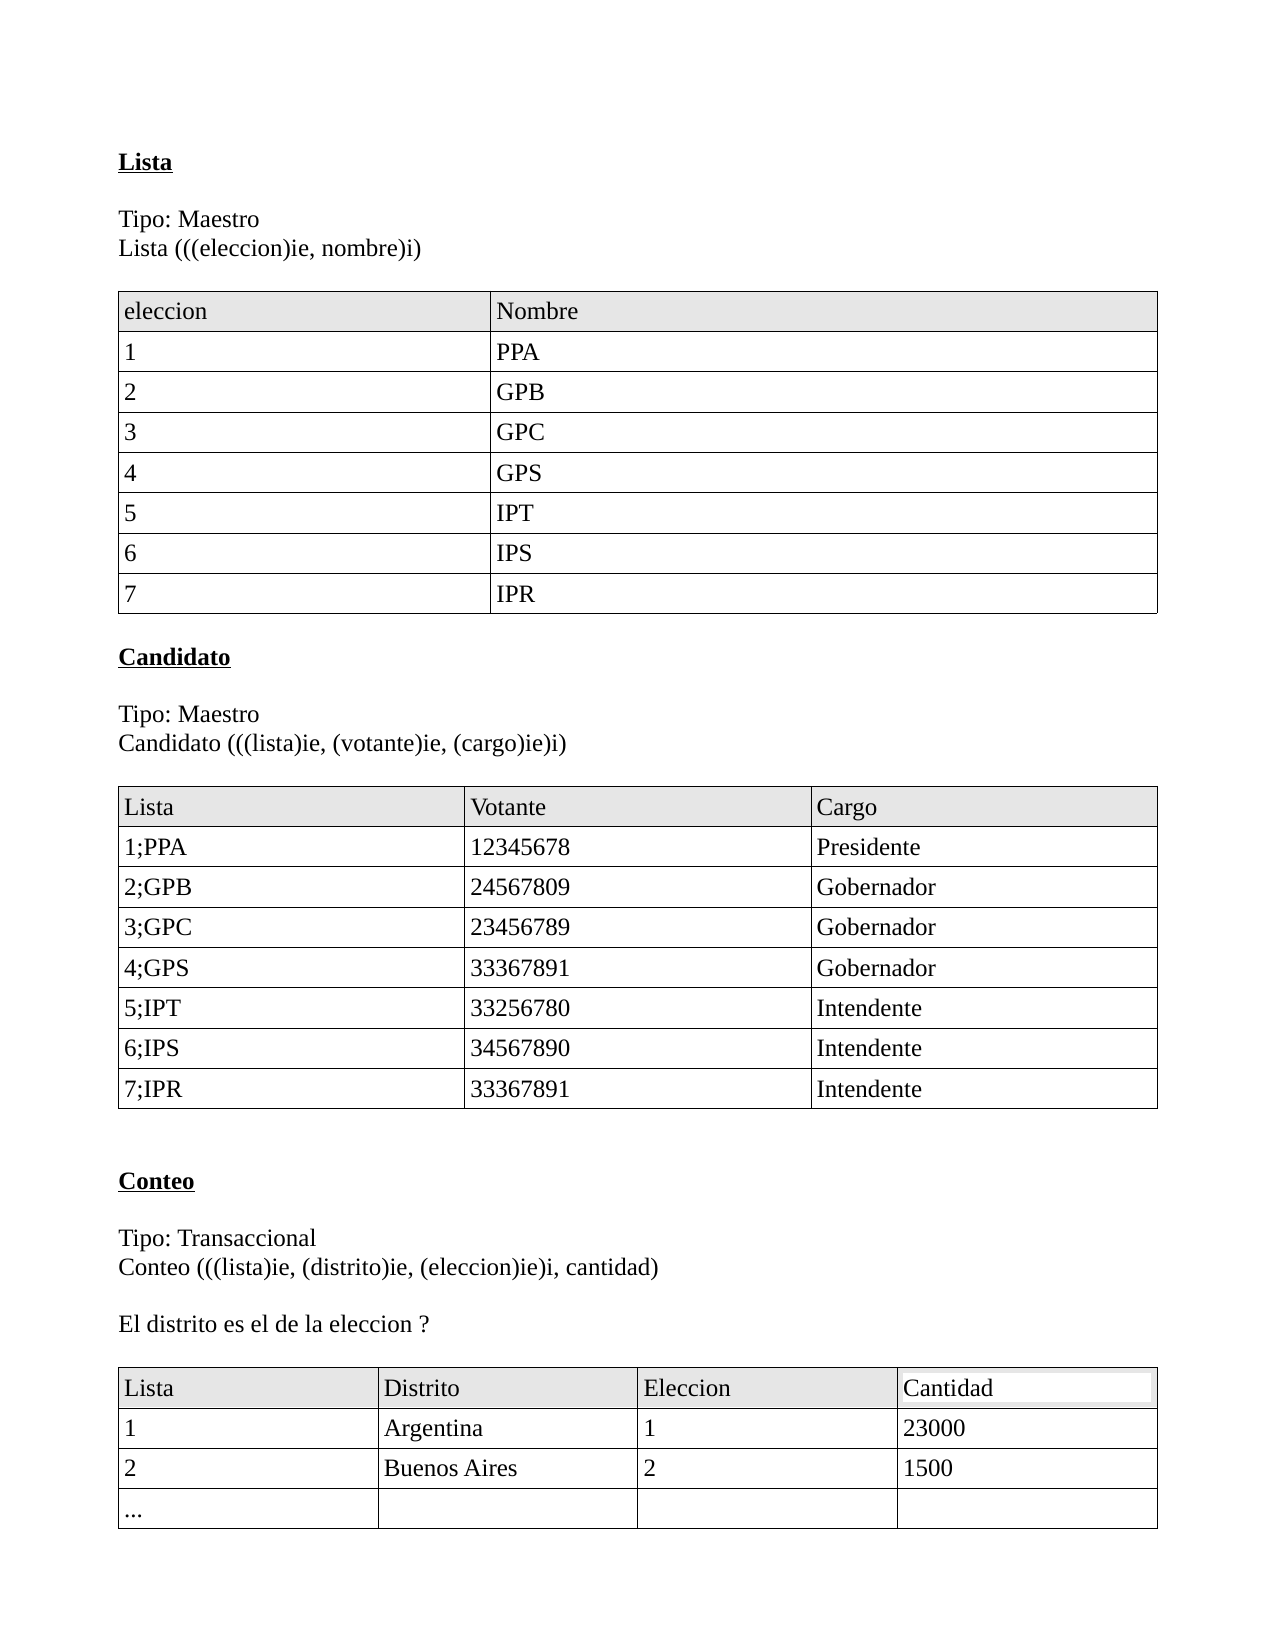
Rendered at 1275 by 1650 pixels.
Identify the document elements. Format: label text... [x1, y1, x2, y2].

table_cell 23000 [898, 1409, 1157, 1448]
table_cell 2 [638, 1449, 897, 1488]
table_cell 5;IPT [119, 988, 464, 1028]
table_header Distrito [379, 1368, 637, 1407]
table_cell 7 [119, 574, 490, 613]
table_cell 3;GPC [119, 908, 464, 947]
table_header Lista [119, 1368, 378, 1407]
table_cell 1;PPA [119, 827, 464, 866]
table_cell ... [119, 1489, 378, 1528]
text Lista [118, 147, 1157, 176]
table_cell 12345678 [465, 827, 811, 866]
table_cell 2 [119, 1449, 378, 1488]
table_cell 1 [119, 332, 490, 371]
table_cell [638, 1489, 897, 1528]
table_cell Gobernador [812, 948, 1157, 987]
text El distrito es el de la eleccion ? [118, 1309, 1157, 1338]
table_cell 33367891 [465, 948, 811, 987]
table_header Votante [465, 787, 811, 826]
text Conteo (((lista)ie, (distrito)ie, (eleccion)ie)i, cantidad) [118, 1252, 1157, 1281]
table_cell 3 [119, 413, 490, 452]
table_cell PPA [491, 332, 1157, 371]
text Tipo: Maestro [118, 699, 1157, 728]
text Lista (((eleccion)ie, nombre)i) [118, 233, 1157, 262]
table_cell 33367891 [465, 1069, 811, 1108]
table_cell 5 [119, 493, 490, 532]
table_cell 1 [119, 1409, 378, 1448]
text Candidato [118, 642, 1157, 671]
table_cell GPC [491, 413, 1157, 452]
table_cell Intendente [812, 1029, 1157, 1068]
table_cell 34567890 [465, 1029, 811, 1068]
table_cell 4;GPS [119, 948, 464, 987]
table_cell Buenos Aires [379, 1449, 637, 1488]
table_cell Presidente [812, 827, 1157, 866]
table_header Nombre [491, 292, 1157, 331]
table_header Lista [119, 787, 464, 826]
table_cell 2 [119, 372, 490, 412]
table_cell GPS [491, 453, 1157, 492]
table_cell Gobernador [812, 867, 1157, 907]
table_cell Intendente [812, 1069, 1157, 1108]
table_header Cargo [812, 787, 1157, 826]
table_cell Intendente [812, 988, 1157, 1028]
table_cell 6;IPS [119, 1029, 464, 1068]
text Conteo [118, 1166, 1157, 1194]
table_header eleccion [119, 292, 490, 331]
table_cell 1 [638, 1409, 897, 1448]
table_cell IPR [491, 574, 1157, 613]
table_cell Gobernador [812, 908, 1157, 947]
table_cell 2;GPB [119, 867, 464, 907]
text Candidato (((lista)ie, (votante)ie, (cargo)ie)i) [118, 728, 1157, 757]
table_header Cantidad [898, 1368, 1157, 1407]
table_cell 33256780 [465, 988, 811, 1028]
table_cell 7;IPR [119, 1069, 464, 1108]
text Tipo: Maestro [118, 204, 1157, 233]
table_cell 4 [119, 453, 490, 492]
table_header Eleccion [638, 1368, 897, 1407]
table_cell 6 [119, 534, 490, 573]
table_cell 1500 [898, 1449, 1157, 1488]
table_cell IPS [491, 534, 1157, 573]
table_cell 23456789 [465, 908, 811, 947]
table_cell GPB [491, 372, 1157, 412]
table_cell [898, 1489, 1157, 1528]
text Tipo: Transaccional [118, 1223, 1157, 1252]
table_cell [379, 1489, 637, 1528]
table_cell IPT [491, 493, 1157, 532]
table_cell Argentina [379, 1409, 637, 1448]
table_cell 24567809 [465, 867, 811, 907]
